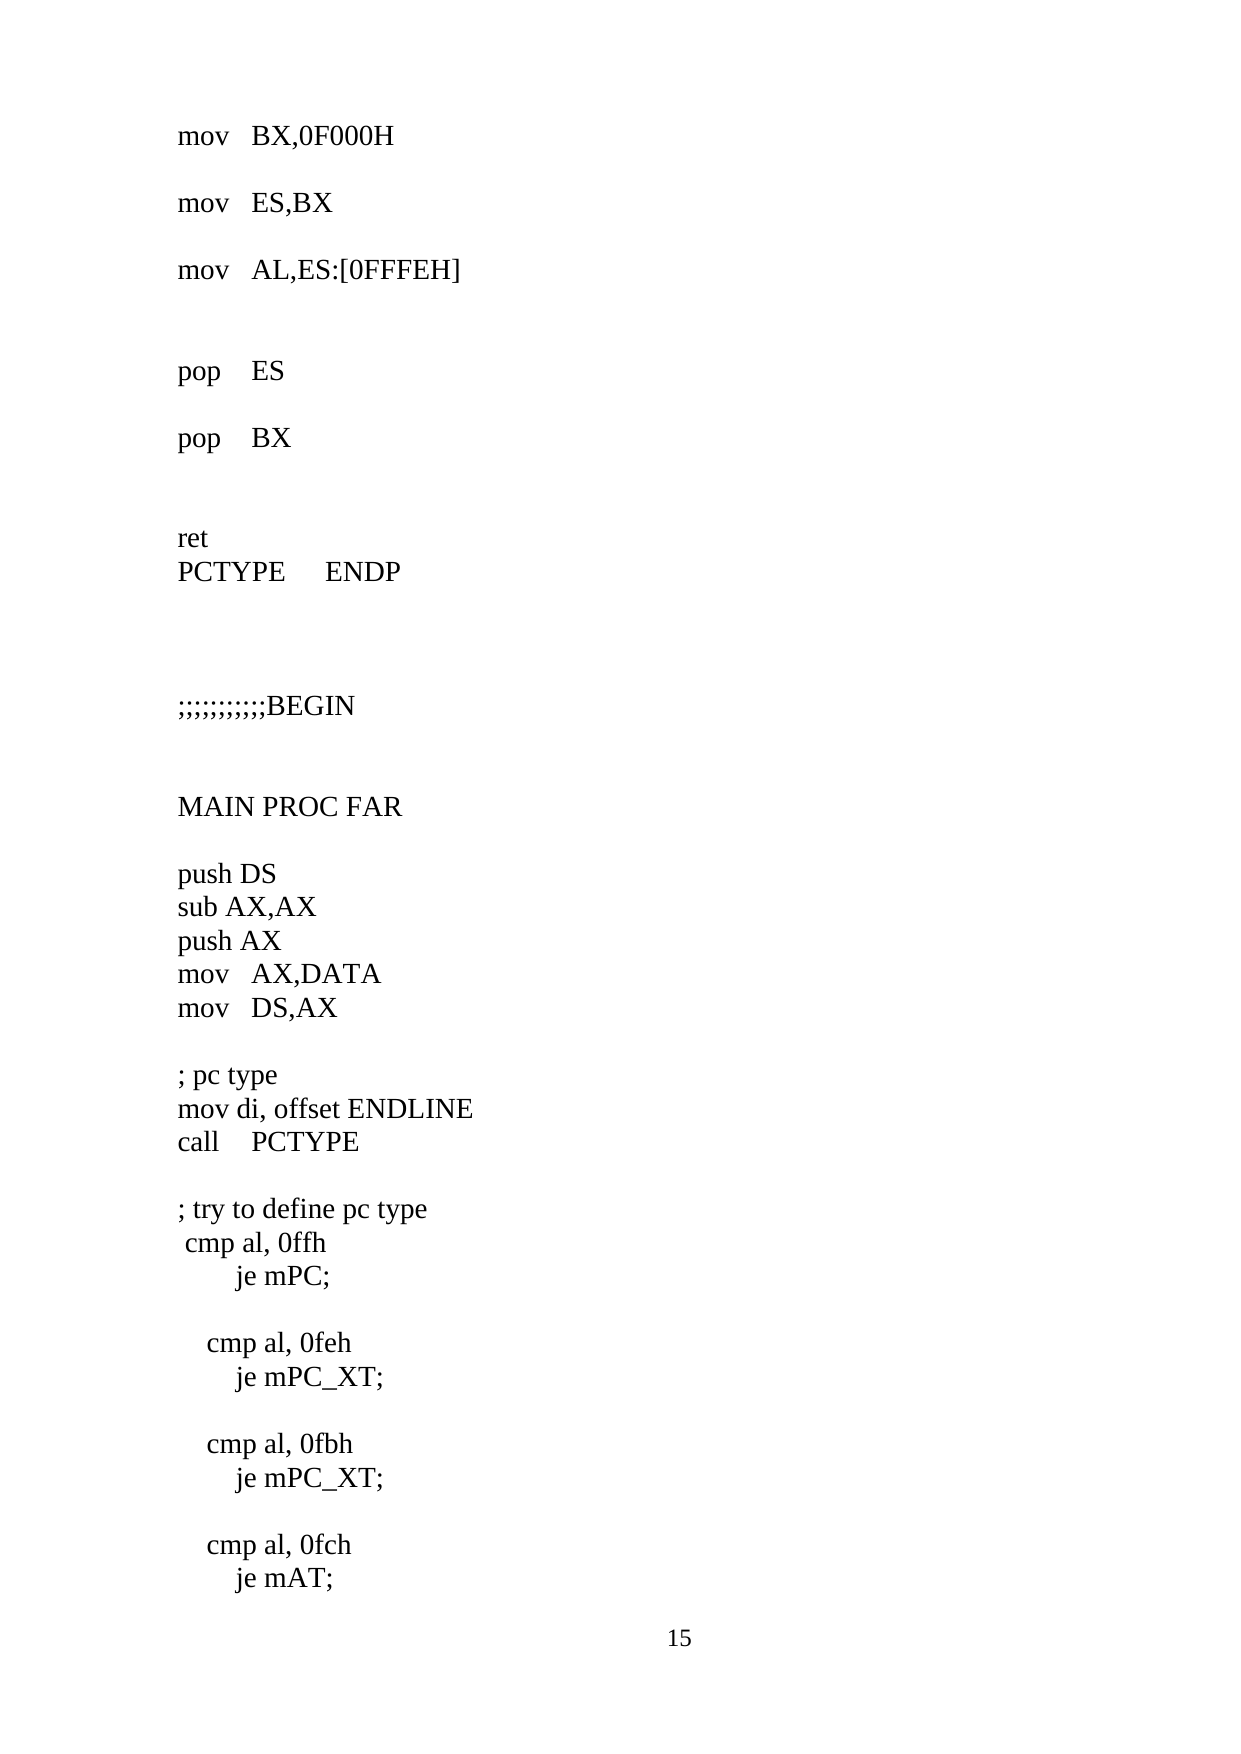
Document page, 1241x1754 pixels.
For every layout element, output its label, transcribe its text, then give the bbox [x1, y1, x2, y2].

text pop BX [177, 420, 1181, 453]
text cmp al, 0fch [177, 1527, 1181, 1560]
text MAIN PROC FAR [177, 789, 1181, 822]
text mov AX,DATA [177, 957, 1181, 990]
text je mPC_XT; [177, 1460, 1181, 1493]
text je mPC_XT; [177, 1359, 1181, 1393]
text cmp al, 0fbh [177, 1426, 1181, 1460]
text ;;;;;;;;;;;BEGIN [177, 688, 1181, 722]
text push AX [177, 923, 1181, 957]
text call PCTYPE [177, 1124, 1181, 1158]
text ; pc type [177, 1057, 1181, 1091]
text je mAT; [177, 1560, 1181, 1594]
text ; try to define pc type [177, 1191, 1181, 1225]
text cmp al, 0feh [177, 1326, 1181, 1359]
text mov AL,ES:[0FFFEH] [177, 252, 1181, 286]
text mov di, offset ENDLINE [177, 1091, 1181, 1124]
text pop ES [177, 353, 1181, 386]
text PCTYPE ENDP [177, 554, 1181, 588]
text sub AX,AX [177, 889, 1181, 923]
text mov ES,BX [177, 185, 1181, 219]
text ret [177, 521, 1181, 554]
text cmp al, 0ffh [177, 1225, 1181, 1258]
text push DS [177, 856, 1181, 889]
text je mPC; [177, 1258, 1181, 1292]
text mov BX,0F000H [177, 118, 1181, 152]
text mov DS,AX [177, 990, 1181, 1024]
